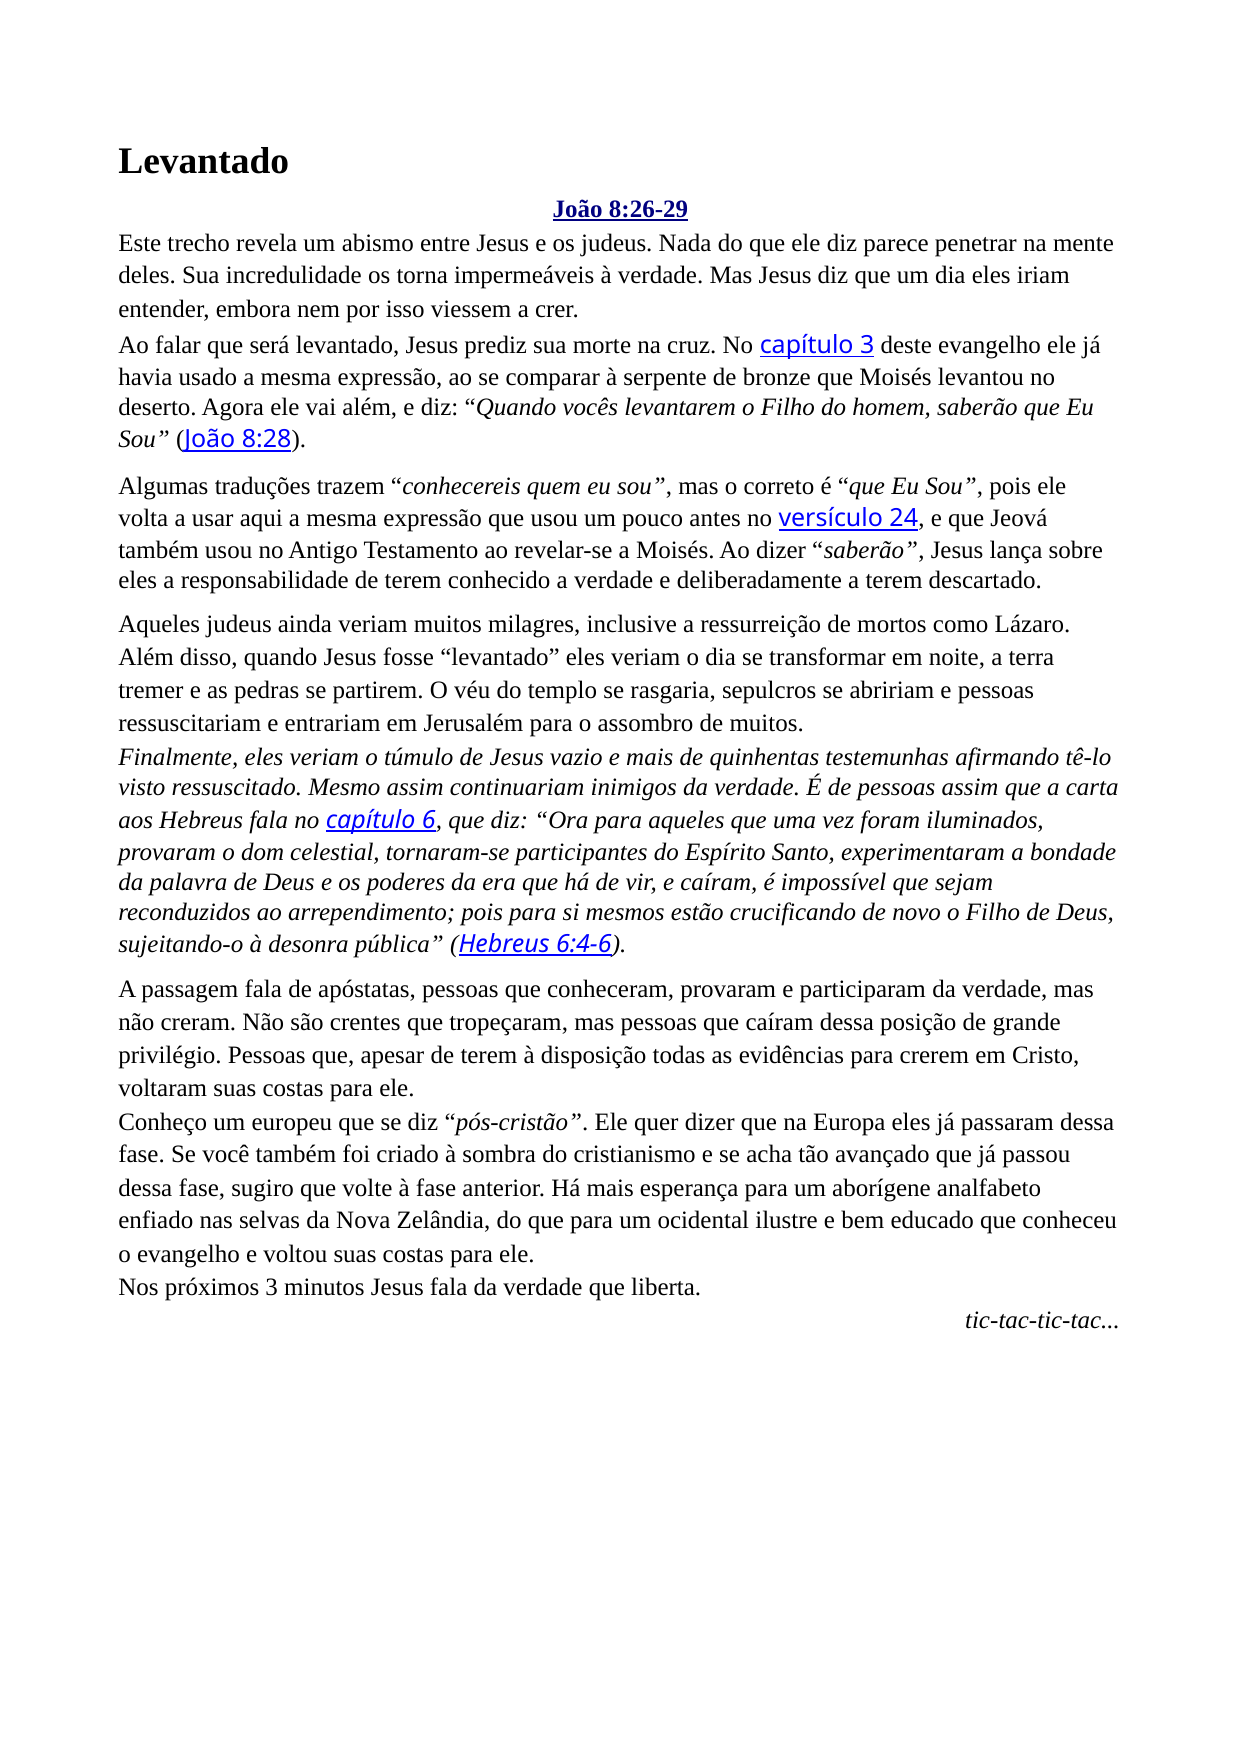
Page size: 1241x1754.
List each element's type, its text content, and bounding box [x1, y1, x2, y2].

text Nos próximos 3 minutos Jesus fala da verdade que liberta. [118, 1272, 1122, 1300]
text A passagem fala de apóstatas, pessoas que conheceram, provaram e participaram da verdade, mas não creram. Não são crentes que tropeçaram, mas pessoas que caíram dessa posição de grande privilégio. Pessoas que, apesar de terem à disposição todas as evidências para crerem em Cristo, voltaram suas costas para ele. [118, 974, 1122, 1102]
text Ao falar que será levantado, Jesus prediz sua morte na cruz. No capítulo 3 deste evangelho ele já havia usado a mesma expressão, ao se comparar à serpente de bronze que Moisés levantou no deserto. Agora ele vai além, e diz: “Quando vocês levantarem o Filho do homem, saberão que Eu Sou” (João 8:28). [118, 327, 1122, 455]
text Conheço um europeu que se diz “pós-cristão”. Ele quer dizer que na Europa eles já passaram dessa fase. Se você também foi criado à sombra do cristianismo e se acha tão avançado que já passou dessa fase, sugiro que volte à fase anterior. Há mais esperança para um aborígene analfabeto enfiado nas selvas da Nova Zelândia, do que para um ocidental ilustre e bem educado que conheceu o evangelho e voltou suas costas para ele. [118, 1107, 1122, 1267]
text Algumas traduções trazem “conhecereis quem eu sou”, mas o correto é “que Eu Sou”, pois ele volta a usar aqui a mesma expressão que usou um pouco antes no versículo 24, e que Jeová também usou no Antigo Testamento ao revelar-se a Moisés. Ao dizer “saberão”, Jesus lança sobre eles a responsabilidade de terem conhecido a verdade e deliberadamente a terem descartado. [118, 470, 1122, 594]
text João 8:26-29 [118, 194, 1122, 223]
text tic-tac-tic-tac... [118, 1305, 1122, 1333]
text Finalmente, eles veriam o túmulo de Jesus vazio e mais de quinhentas testemunhas afirmando tê-lo visto ressuscitado. Mesmo assim continuariam inimigos da verdade. É de pessoas assim que a carta aos Hebreus fala no capítulo 6, que diz: “Ora para aqueles que uma vez foram iluminados, provaram o dom celestial, tornaram-se participantes do Espírito Santo, experimentaram a bondade da palavra de Deus e os poderes da era que há de vir, e caíram, é impossível que sejam reconduzidos ao arrependimento; pois para si mesmos estão crucificando de novo o Filho de Deus, sujeitando-o à desonra pública” (Hebreus 6:4-6). [118, 741, 1122, 960]
text Aqueles judeus ainda veriam muitos milagres, inclusive a ressurreição de mortos como Lázaro. Além disso, quando Jesus fosse “levantado” eles veriam o dia se transformar em noite, a terra tremer e as pedras se partirem. O véu do templo se rasgaria, sepulcros se abririam e pessoas ressuscitariam e entrariam em Jerusalém para o assombro de muitos. [118, 609, 1122, 737]
text Este trecho revela um abismo entre Jesus e os judeus. Nada do que ele diz parece penetrar na mente deles. Sua incredulidade os torna impermeáveis à verdade. Mas Jesus diz que um dia eles iriam entender, embora nem por isso viessem a crer. [118, 228, 1122, 322]
subtitle Levantado [118, 139, 1122, 182]
